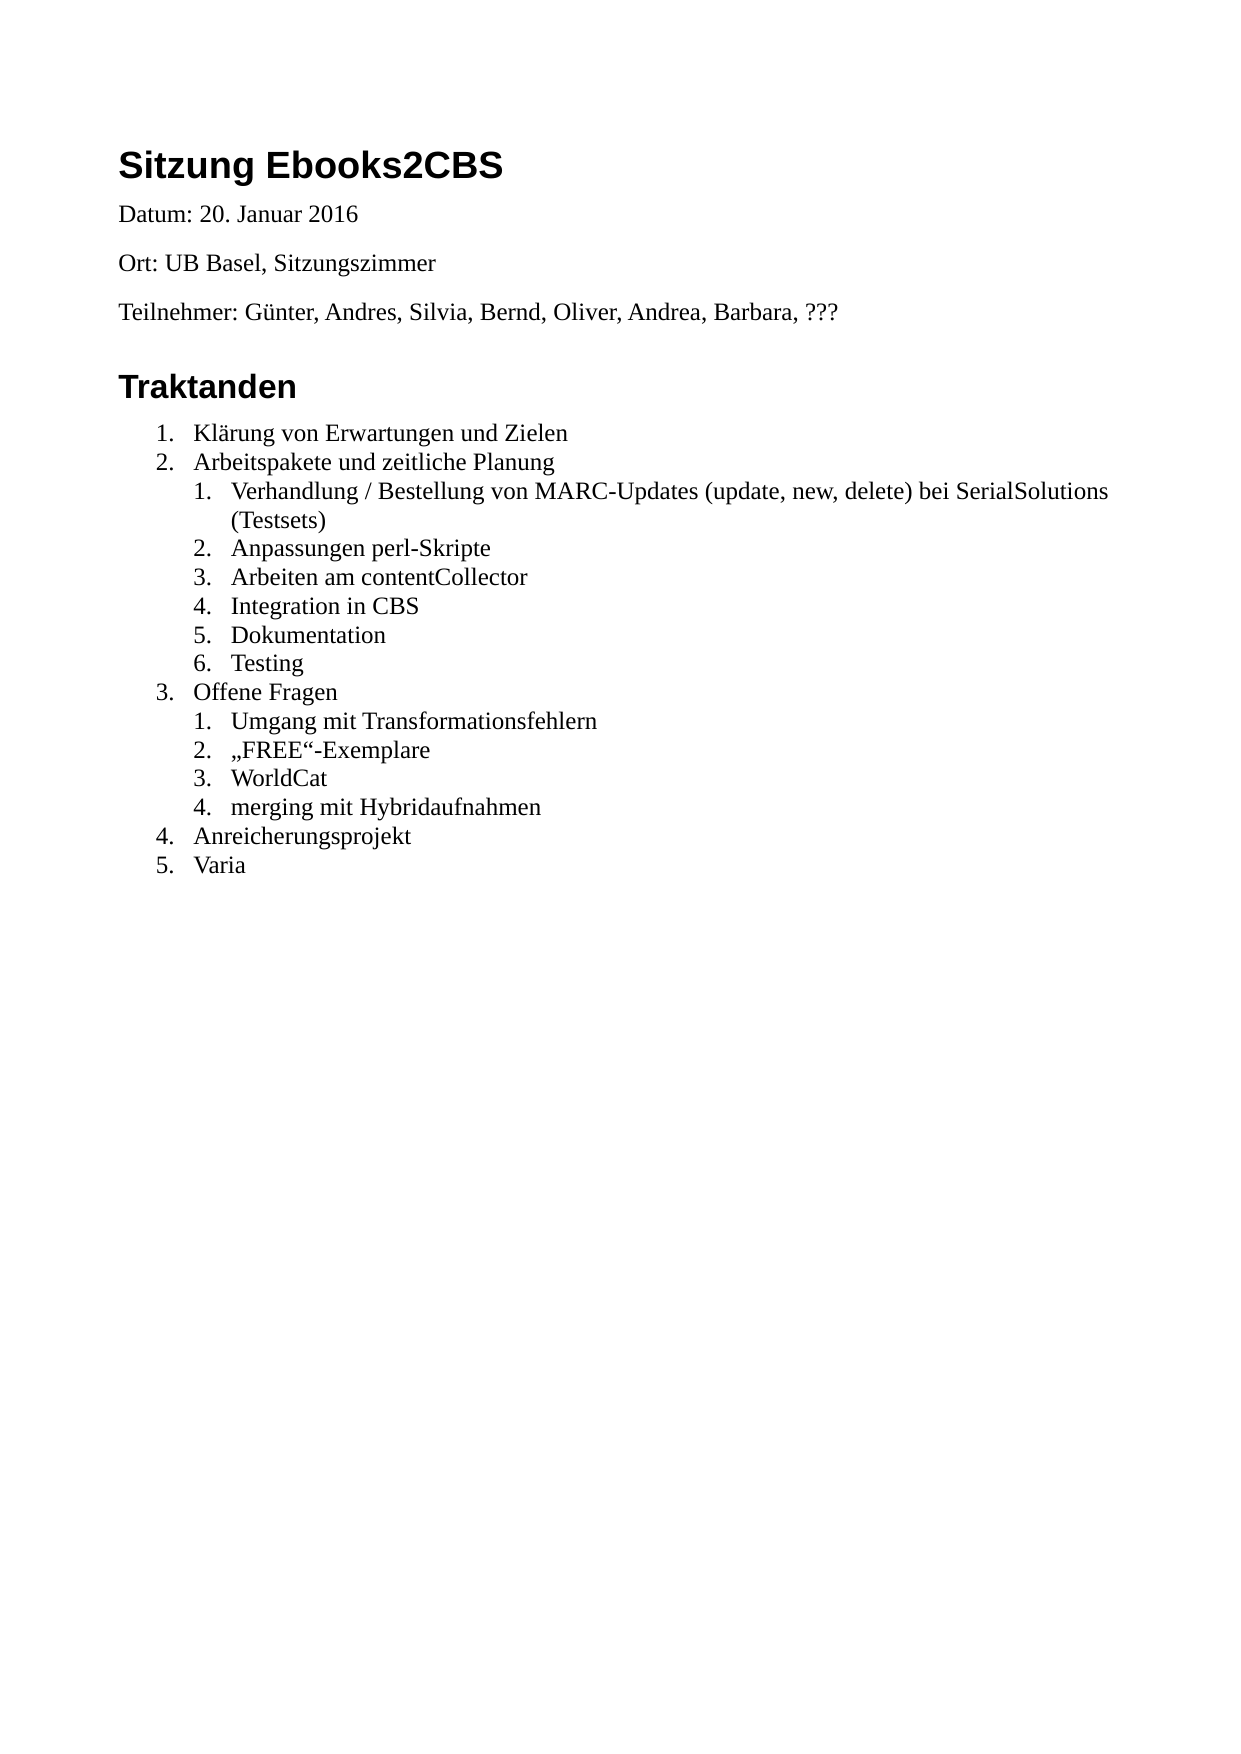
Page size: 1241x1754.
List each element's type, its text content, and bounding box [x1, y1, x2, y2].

list Verhandlung / Bestellung von MARC-Updates (update, new, delete) bei SerialSolutions (Testsets) [193, 476, 1122, 533]
list „FREE“-Exemplare [193, 735, 1122, 763]
list Arbeitspakete und zeitliche Planung [156, 447, 1122, 476]
list Dokumentation [193, 620, 1122, 648]
subtitle Traktanden [118, 367, 1122, 406]
list Offene Fragen [156, 677, 1122, 706]
list Klärung von Erwartungen und Zielen [156, 418, 1122, 447]
list Anreicherungsprojekt [156, 821, 1122, 850]
text Datum: 20. Januar 2016 [118, 199, 1122, 228]
list Umgang mit Transformationsfehlern [193, 706, 1122, 735]
list Testing [193, 648, 1122, 677]
list merging mit Hybridaufnahmen [193, 792, 1122, 821]
subtitle Sitzung Ebooks2CBS [118, 143, 1122, 187]
list WorldCat [193, 763, 1122, 792]
text Ort: UB Basel, Sitzungszimmer [118, 248, 1122, 277]
list Arbeiten am contentCollector [193, 562, 1122, 591]
list Varia [156, 850, 1122, 878]
list Integration in CBS [193, 591, 1122, 620]
text Teilnehmer: Günter, Andres, Silvia, Bernd, Oliver, Andrea, Barbara, ??? [118, 297, 1122, 326]
list Anpassungen perl-Skripte [193, 533, 1122, 562]
